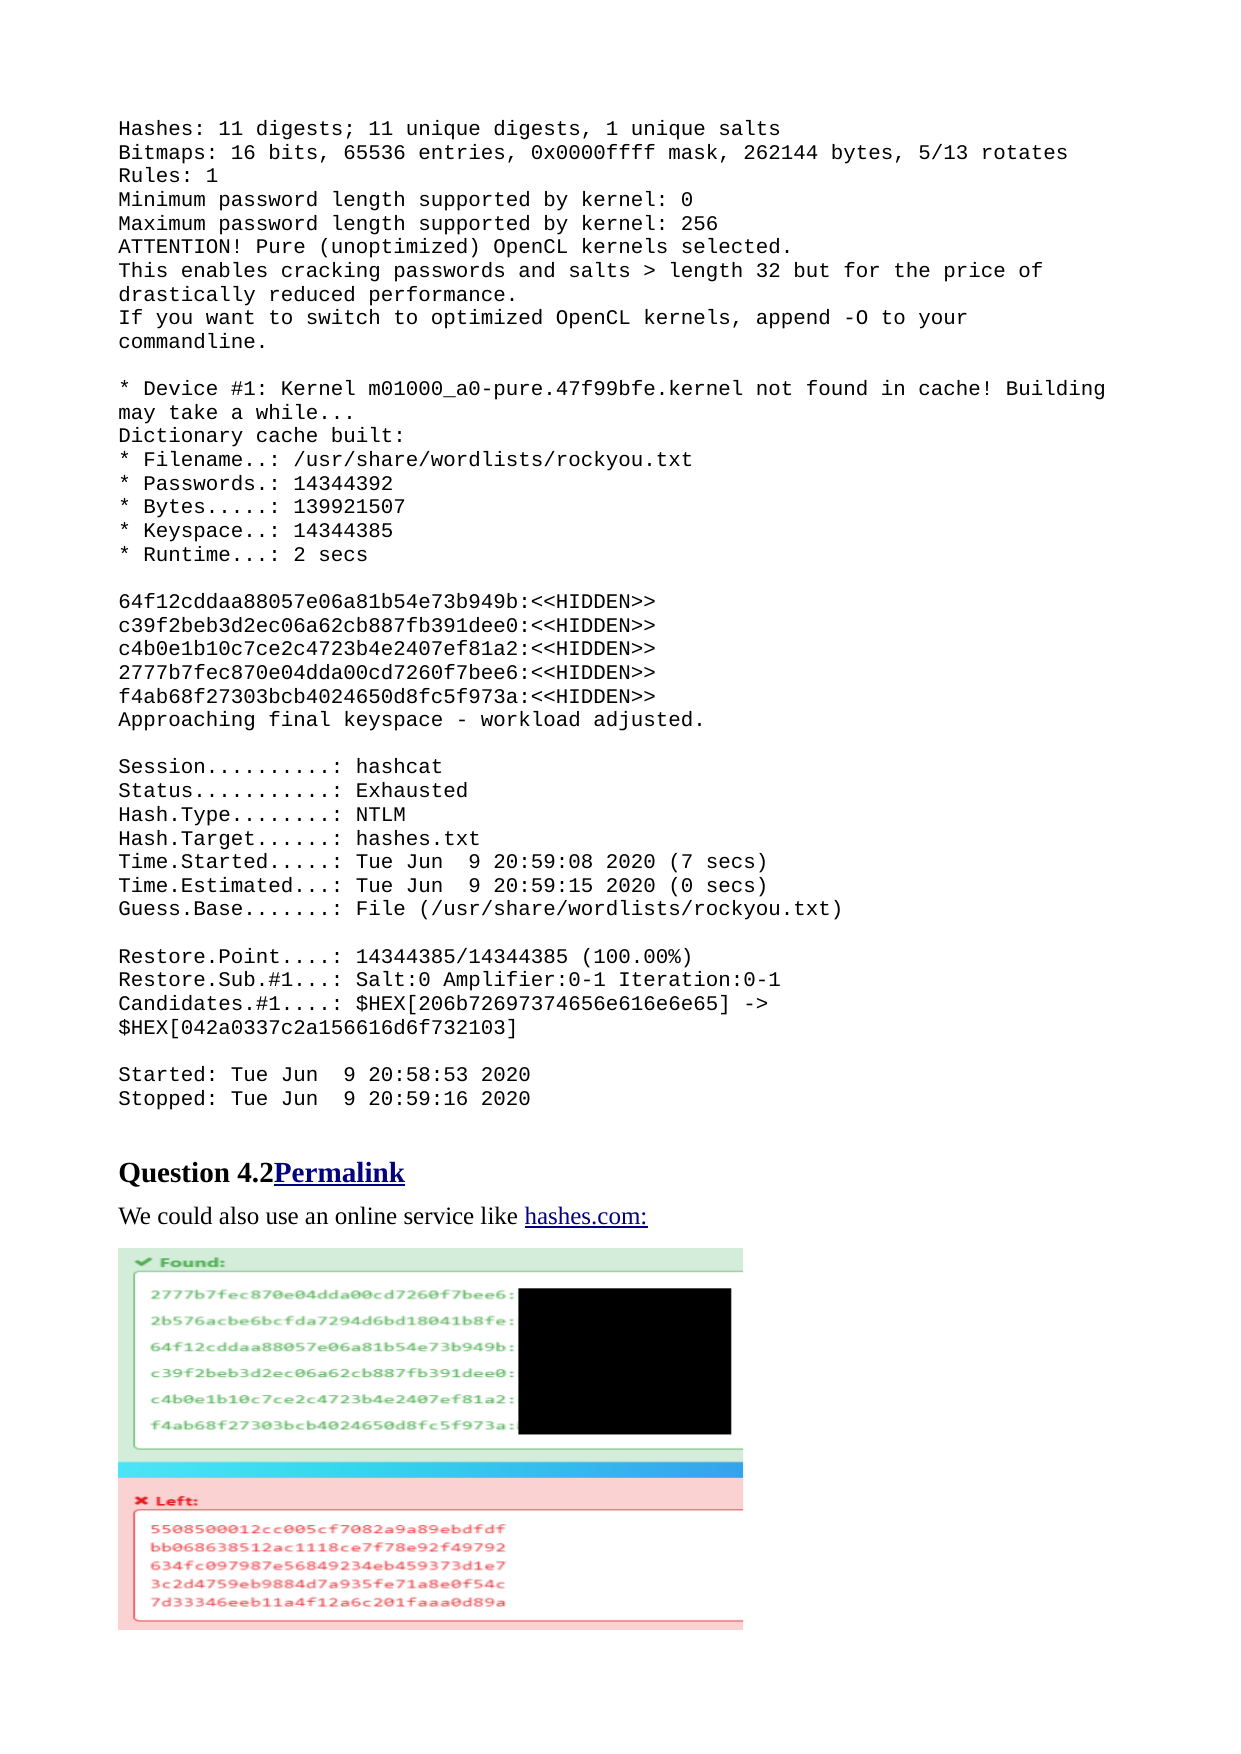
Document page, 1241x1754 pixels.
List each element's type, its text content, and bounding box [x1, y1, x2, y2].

text Time.Started.....: Tue Jun 9 20:59:08 2020 (7 secs) [118, 851, 1122, 875]
text Approaching final keyspace - workload adjusted. [118, 709, 1122, 733]
text Dictionary cache built: [118, 426, 1122, 449]
text Restore.Sub.#1...: Salt:0 Amplifier:0-1 Iteration:0-1 [118, 969, 1122, 993]
text Time.Estimated...: Tue Jun 9 20:59:15 2020 (0 secs) [118, 875, 1122, 898]
text Hash.Target......: hashes.txt [118, 827, 1122, 851]
text Minimum password length supported by kernel: 0 [118, 189, 1122, 213]
text Guess.Base.......: File (/usr/share/wordlists/rockyou.txt) [118, 898, 1122, 922]
text 64f12cddaa88057e06a81b54e73b949b:<<HIDDEN>> [118, 591, 1122, 615]
text Rules: 1 [118, 165, 1122, 189]
text Maximum password length supported by kernel: 256 [118, 213, 1122, 236]
picture [118, 1248, 744, 1630]
text c4b0e1b10c7ce2c4723b4e2407ef81a2:<<HIDDEN>> [118, 638, 1122, 662]
text 2777b7fec870e04dda00cd7260f7bee6:<<HIDDEN>> [118, 662, 1122, 686]
text Stopped: Tue Jun 9 20:59:16 2020 [118, 1088, 1122, 1111]
text * Passwords.: 14344392 [118, 473, 1122, 496]
text * Runtime...: 2 secs [118, 544, 1122, 567]
text Hash.Type........: NTLM [118, 804, 1122, 827]
text Restore.Point....: 14344385/14344385 (100.00%) [118, 946, 1122, 969]
text * Device #1: Kernel m01000_a0-pure.47f99bfe.kernel not found in cache! Building may take a while... [118, 378, 1122, 426]
text This enables cracking passwords and salts > length 32 but for the price of drastically reduced performance. [118, 260, 1122, 307]
text Started: Tue Jun 9 20:58:53 2020 [118, 1064, 1122, 1088]
text * Filename..: /usr/share/wordlists/rockyou.txt [118, 449, 1122, 473]
text If you want to switch to optimized OpenCL kernels, append -O to your commandline. [118, 307, 1122, 354]
text We could also use an online service like hashes.com: [118, 1201, 1122, 1230]
subtitle Question 4.2Permalink [118, 1155, 1122, 1189]
text * Keyspace..: 14344385 [118, 520, 1122, 544]
text c39f2beb3d2ec06a62cb887fb391dee0:<<HIDDEN>> [118, 615, 1122, 638]
text f4ab68f27303bcb4024650d8fc5f973a:<<HIDDEN>> [118, 686, 1122, 709]
text * Bytes.....: 139921507 [118, 496, 1122, 520]
text Session..........: hashcat [118, 757, 1122, 780]
text Hashes: 11 digests; 11 unique digests, 1 unique salts [118, 118, 1122, 142]
text Status...........: Exhausted [118, 780, 1122, 804]
text Bitmaps: 16 bits, 65536 entries, 0x0000ffff mask, 262144 bytes, 5/13 rotates [118, 142, 1122, 165]
text Candidates.#1....: $HEX[206b72697374656e616e6e65] -> $HEX[042a0337c2a156616d6f732103] [118, 993, 1122, 1040]
text ATTENTION! Pure (unoptimized) OpenCL kernels selected. [118, 236, 1122, 260]
